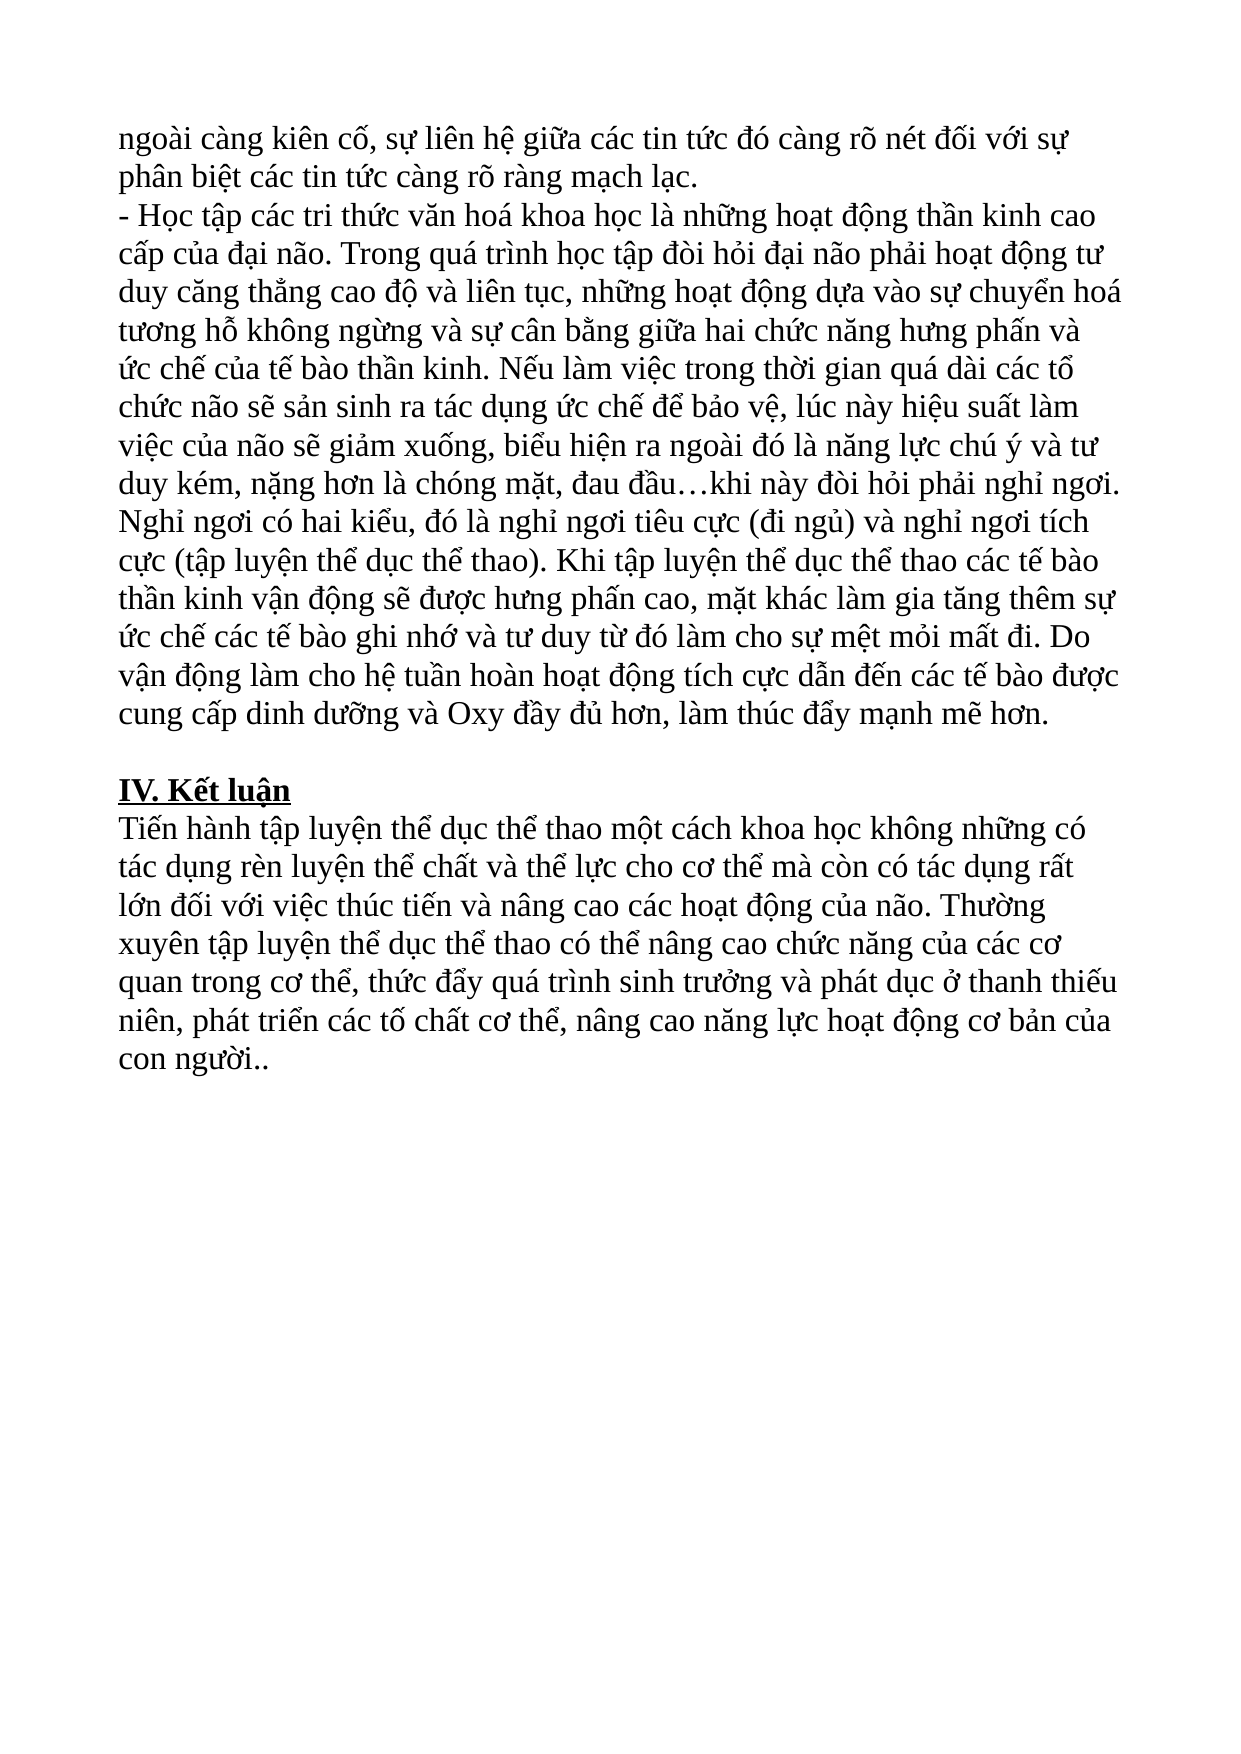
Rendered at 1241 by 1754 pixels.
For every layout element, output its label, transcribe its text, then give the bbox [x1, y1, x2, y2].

text - Học tập các tri thức văn hoá khoa học là những hoạt động thần kinh cao cấp của đại não. Trong quá trình học tập đòi hỏi đại não phải hoạt động tư duy căng thẳng cao độ và liên tục, những hoạt động dựa vào sự chuyển hoá tương hỗ không ngừng và sự cân bằng giữa hai chức năng hưng phấn và ức chế của tế bào thần kinh. Nếu làm việc trong thời gian quá dài các tổ chức não sẽ sản sinh ra tác dụng ức chế để bảo vệ, lúc này hiệu suất làm việc của não sẽ giảm xuống, biểu hiện ra ngoài đó là năng lực chú ý và tư duy kém, nặng hơn là chóng mặt, đau đầu…khi này đòi hỏi phải nghỉ ngơi. Nghỉ ngơi có hai kiểu, đó là nghỉ ngơi tiêu cực (đi ngủ) và nghỉ ngơi tích cực (tập luyện thể dục thể thao). Khi tập luyện thể dục thể thao các tế bào thần kinh vận động sẽ được hưng phấn cao, mặt khác làm gia tăng thêm sự ức chế các tế bào ghi nhớ và tư duy từ đó làm cho sự mệt mỏi mất đi. Do vận động làm cho hệ tuần hoàn hoạt động tích cực dẫn đến các tế bào được cung cấp dinh dưỡng và Oxy đầy đủ hơn, làm thúc đẩy mạnh mẽ hơn. [118, 195, 1122, 731]
text IV. Kết luận [118, 770, 1122, 808]
text Tiến hành tập luyện thể dục thể thao một cách khoa học không những có tác dụng rèn luyện thể chất và thể lực cho cơ thể mà còn có tác dụng rất lớn đối với việc thúc tiến và nâng cao các hoạt động của não. Thường xuyên tập luyện thể dục thể thao có thể nâng cao chức năng của các cơ quan trong cơ thể, thức đẩy quá trình sinh trưởng và phát dục ở thanh thiếu niên, phát triển các tố chất cơ thể, nâng cao năng lực hoạt động cơ bản của con người.. [118, 808, 1122, 1076]
text ngoài càng kiên cố, sự liên hệ giữa các tin tức đó càng rõ nét đối với sự phân biệt các tin tức càng rõ ràng mạch lạc. [118, 118, 1122, 195]
